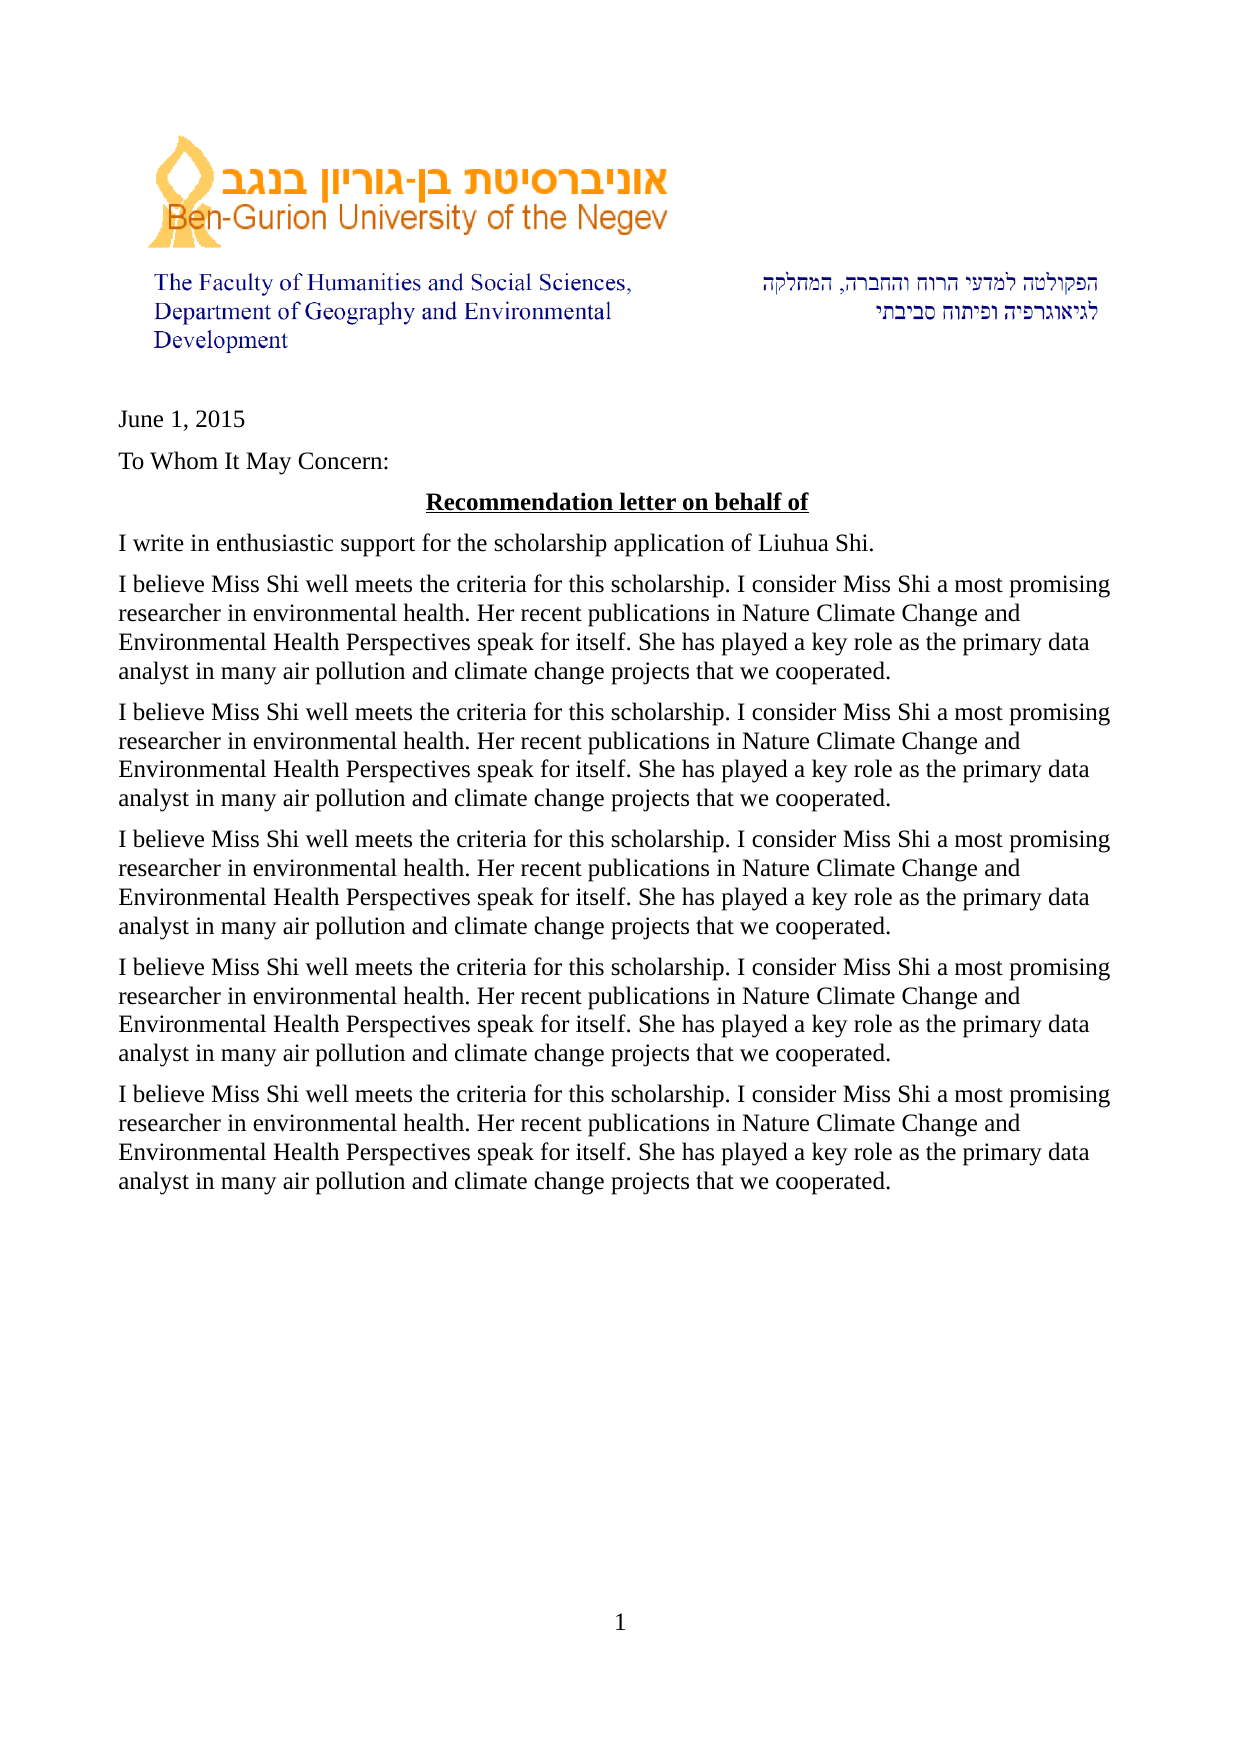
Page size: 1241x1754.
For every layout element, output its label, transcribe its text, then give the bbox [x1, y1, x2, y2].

text I believe Miss Shi well meets the criteria for this scholarship. I consider Miss Shi a most promising researcher in environmental health. Her recent publications in Nature Climate Change and Environmental Health Perspectives speak for itself. She has played a key role as the primary data analyst in many air pollution and climate change projects that we cooperated. [118, 952, 1122, 1067]
text June 1, 2015 [118, 404, 1122, 433]
text Recommendation letter on behalf of [118, 487, 1122, 516]
text To Whom It May Concern: [118, 446, 1122, 474]
text I believe Miss Shi well meets the criteria for this scholarship. I consider Miss Shi a most promising researcher in environmental health. Her recent publications in Nature Climate Change and Environmental Health Perspectives speak for itself. She has played a key role as the primary data analyst in many air pollution and climate change projects that we cooperated. [118, 569, 1122, 684]
text I believe Miss Shi well meets the criteria for this scholarship. I consider Miss Shi a most promising researcher in environmental health. Her recent publications in Nature Climate Change and Environmental Health Perspectives speak for itself. She has played a key role as the primary data analyst in many air pollution and climate change projects that we cooperated. [118, 697, 1122, 812]
text I believe Miss Shi well meets the criteria for this scholarship. I consider Miss Shi a most promising researcher in environmental health. Her recent publications in Nature Climate Change and Environmental Health Perspectives speak for itself. She has played a key role as the primary data analyst in many air pollution and climate change projects that we cooperated. [118, 824, 1122, 939]
text I write in enthusiastic support for the scholarship application of Liuhua Shi. [118, 528, 1122, 557]
text I believe Miss Shi well meets the criteria for this scholarship. I consider Miss Shi a most promising researcher in environmental health. Her recent publications in Nature Climate Change and Environmental Health Perspectives speak for itself. She has played a key role as the primary data analyst in many air pollution and climate change projects that we cooperated. [118, 1079, 1122, 1539]
